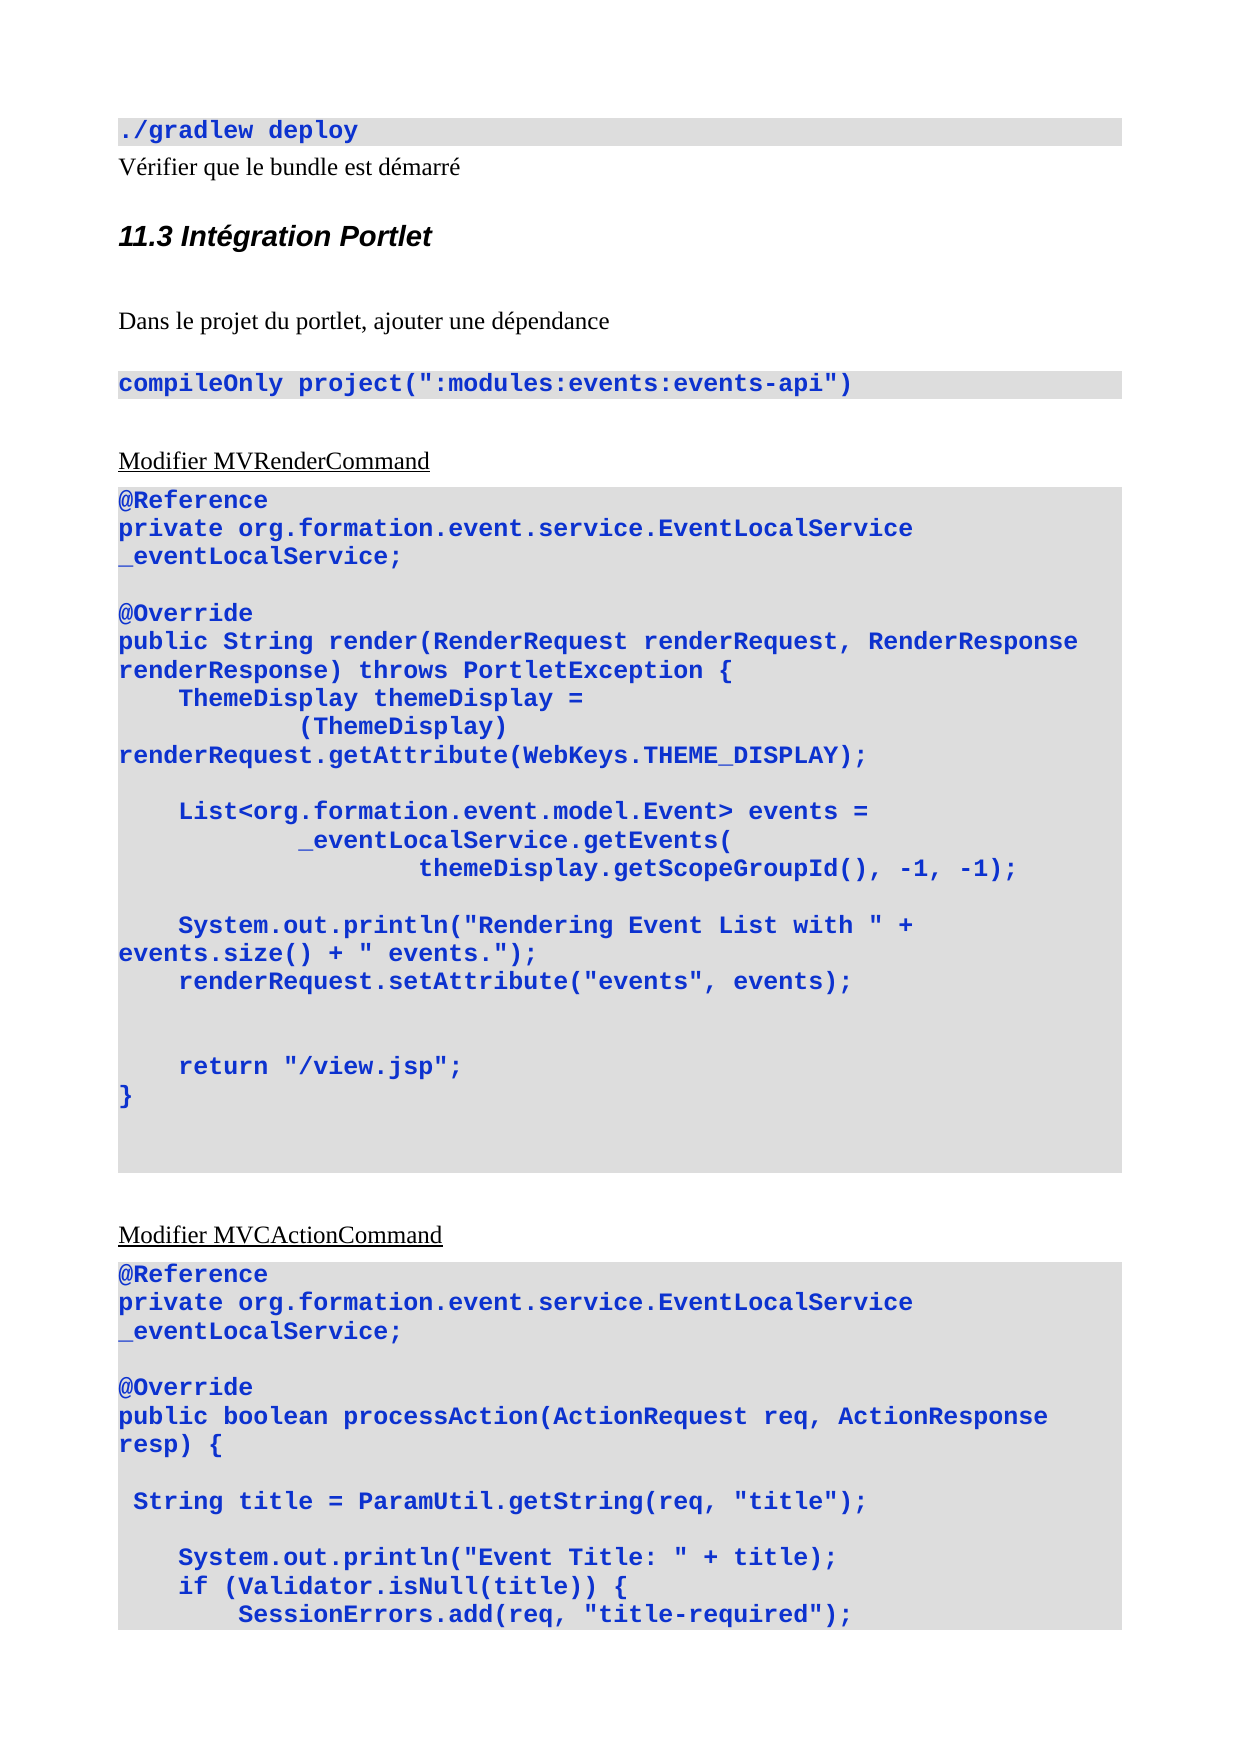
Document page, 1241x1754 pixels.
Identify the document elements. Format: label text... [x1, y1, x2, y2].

text compileOnly project(":modules:events:events-api") [853, 371, 1122, 399]
text Dans le projet du portlet, ajouter une dépendance [118, 306, 1122, 335]
text Modifier MVCActionCommand [118, 1220, 1122, 1249]
text Modifier MVRenderCommand [118, 446, 1122, 475]
text ./gradlew deploy [358, 118, 1122, 146]
subtitle 11.3 Intégration Portlet [118, 219, 1122, 252]
text @Reference private org.formation.event.service.EventLocalService _eventLocalService; @Override public String render(RenderRequest renderRequest, RenderResponse renderResponse) throws PortletException { ThemeDisplay themeDisplay = (ThemeDisplay) renderRequest.getAttribute(WebKeys.THEME_DISPLAY); List<org.formation.event.model.Event> events = _eventLocalService.getEvents( themeDisplay.getScopeGroupId(), -1, -1); System.out.println("Rendering Event List with " + events.size() + " events."); renderRequest.setAttribute("events", events); return "/view.jsp"; } [118, 487, 1122, 1139]
text Vérifier que le bundle est démarré [118, 152, 1122, 181]
text @Reference private org.formation.event.service.EventLocalService _eventLocalService; @Override public boolean processAction(ActionRequest req, ActionResponse resp) { String title = ParamUtil.getString(req, "title"); System.out.println("Event Title: " + title); if (Validator.isNull(title)) { SessionErrors.add(req, "title-required"); [118, 1262, 1122, 1630]
